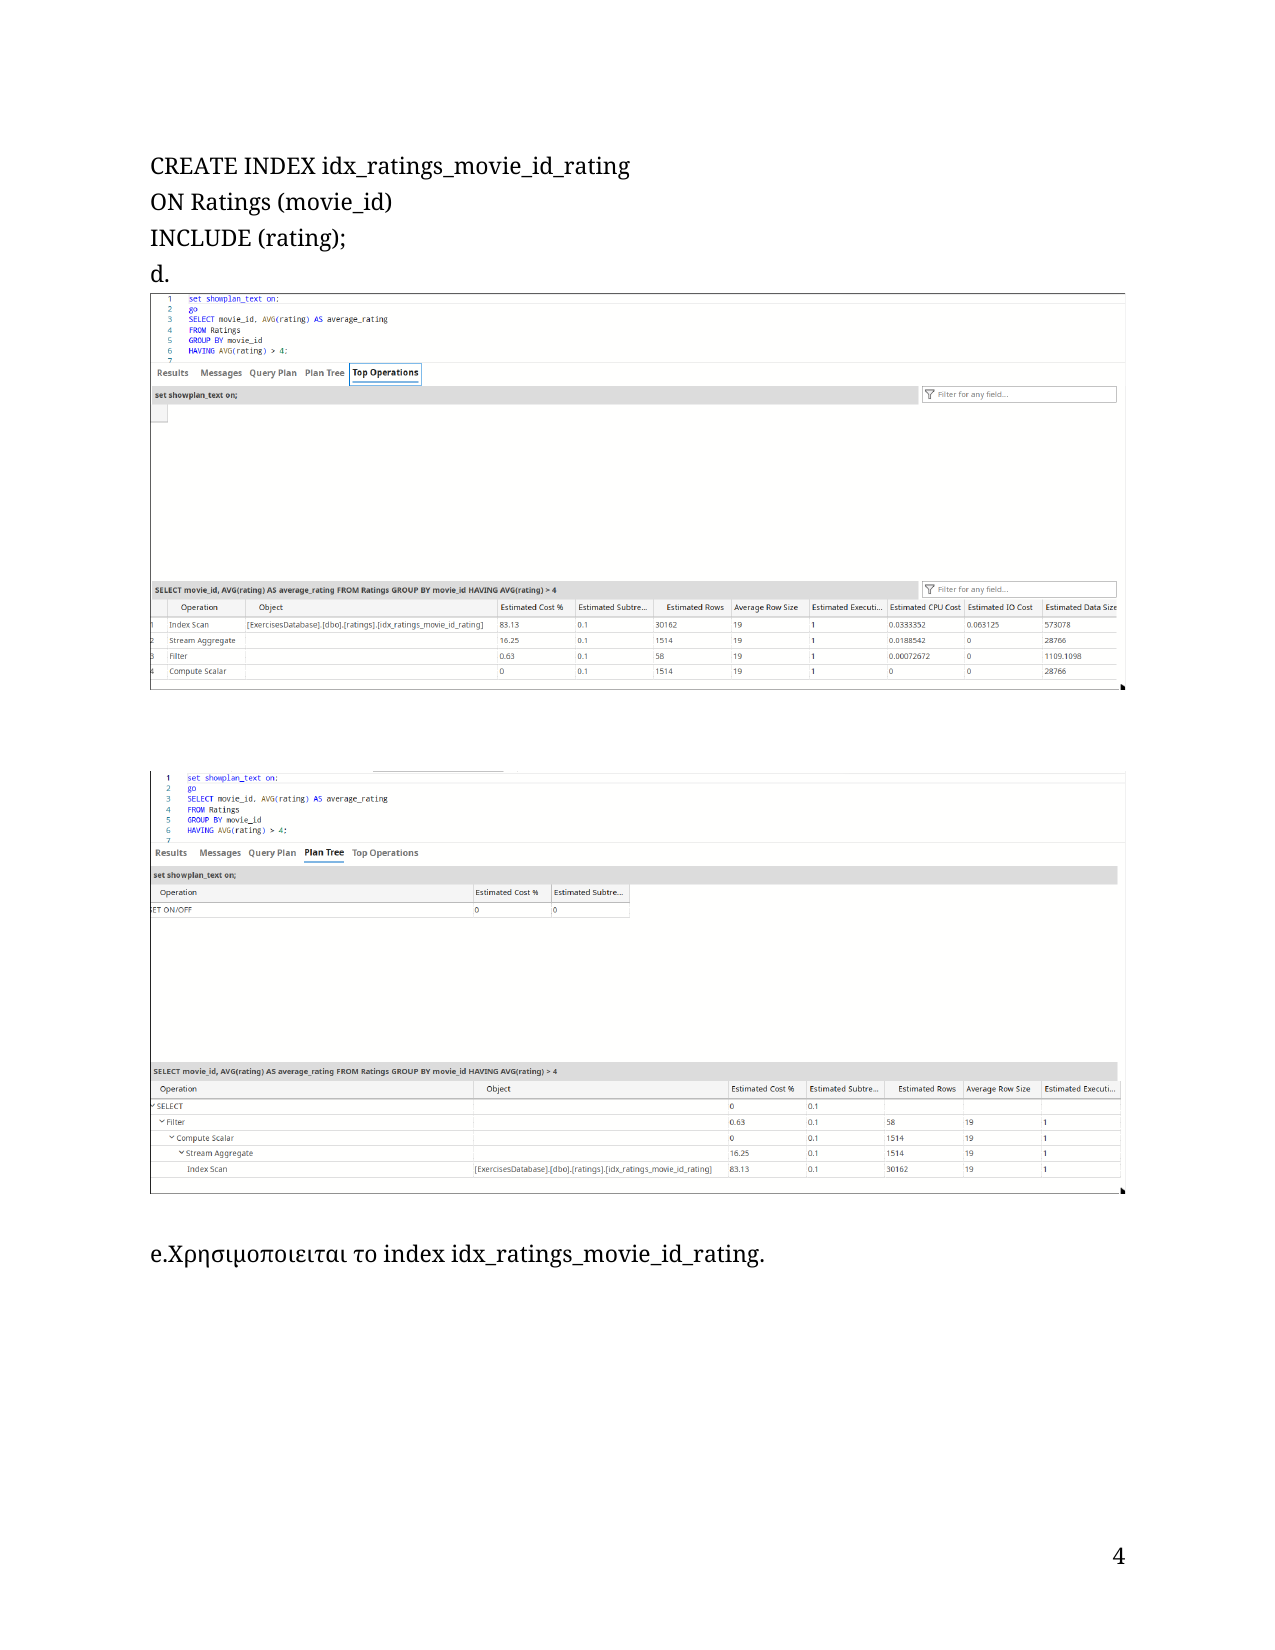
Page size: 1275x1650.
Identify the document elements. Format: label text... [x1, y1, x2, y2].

text ON Ratings (movie_id) [150, 186, 1125, 217]
text d. [150, 258, 1125, 289]
text INCLUDE (rating); [150, 222, 1125, 253]
text e.Χρησιμοποιειται το index idx_ratings_movie_id_rating. [150, 1238, 1125, 1270]
text CREATE INDEX idx_ratings_movie_id_rating [150, 150, 1125, 181]
picture [150, 771, 1125, 1194]
picture [150, 293, 1125, 690]
